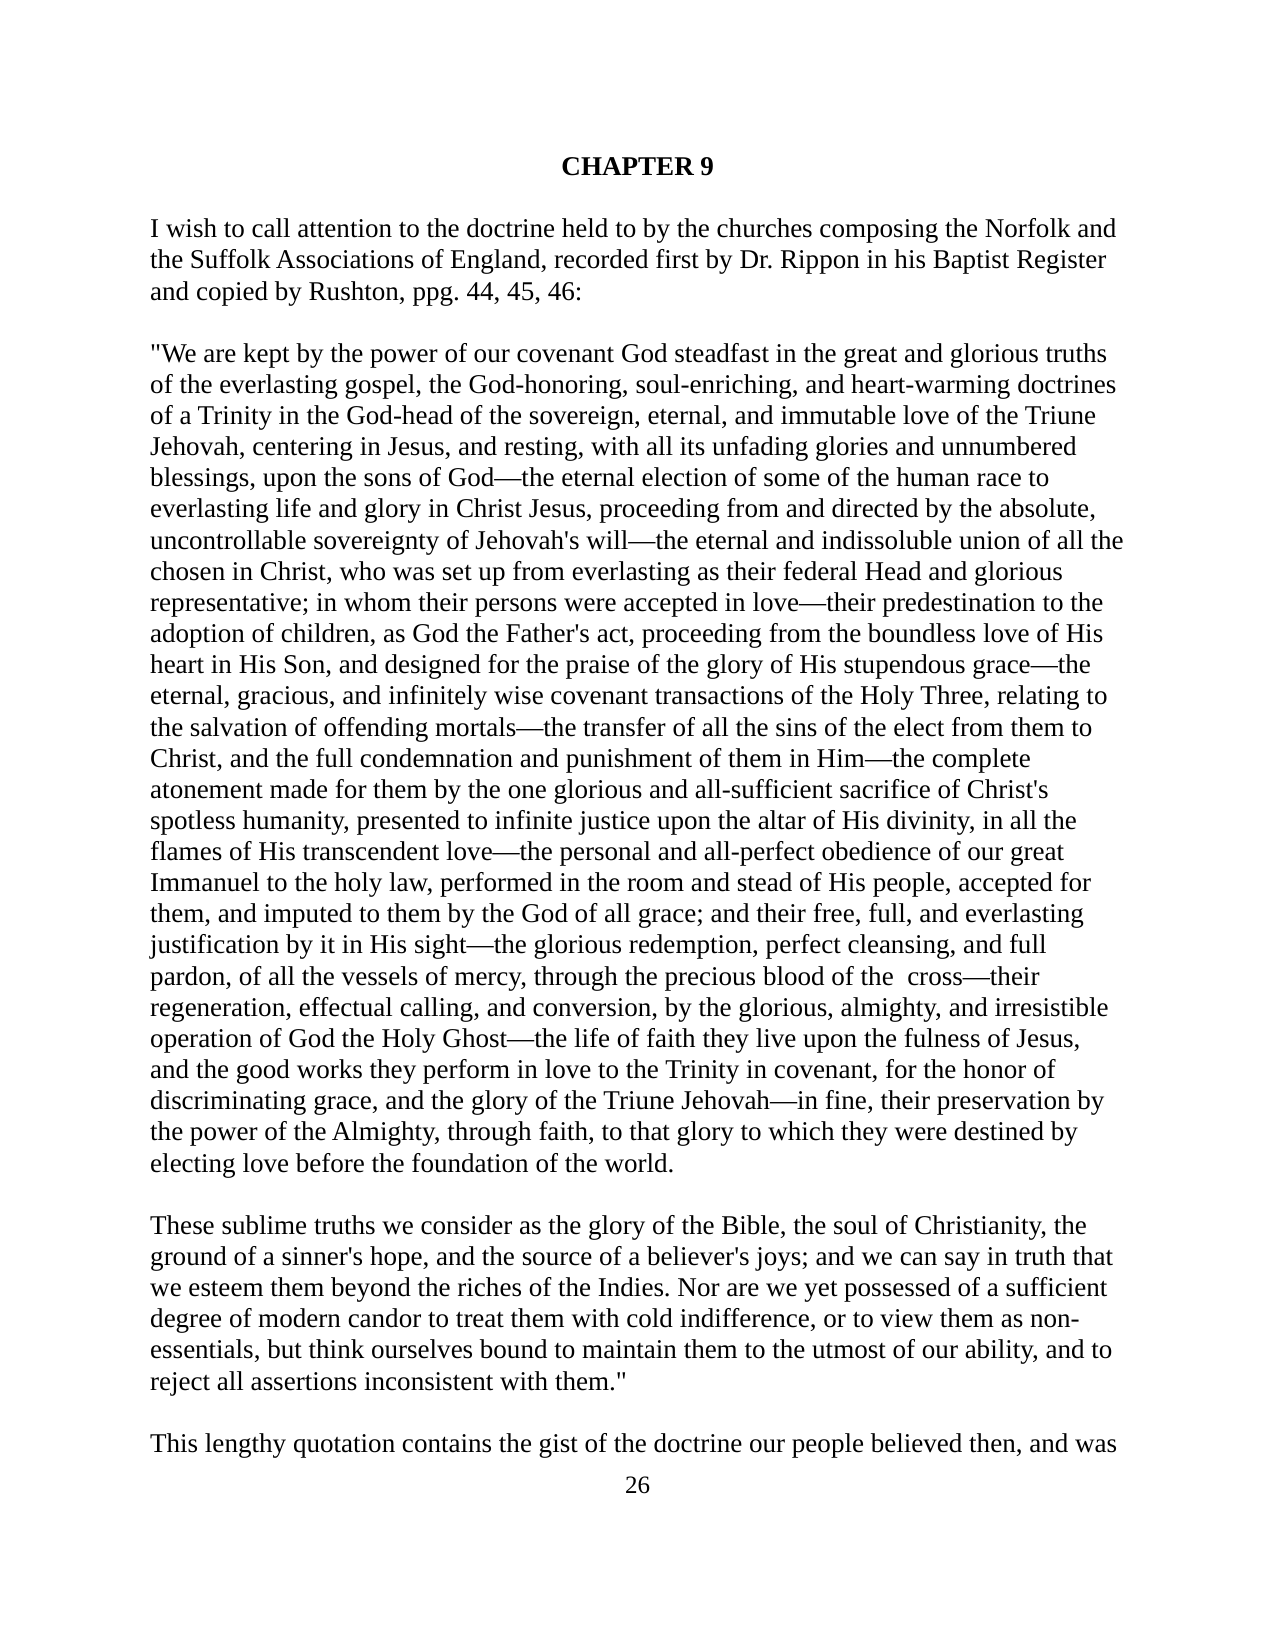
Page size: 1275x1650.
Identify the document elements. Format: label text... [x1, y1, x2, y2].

text "We are kept by the power of our covenant God steadfast in the great and glorious truths of the everlasting gospel, the God-honoring, soul-enriching, and heart-warming doctrines of a Trinity in the God-head of the sovereign, eternal, and immutable love of the Triune Jehovah, centering in Jesus, and resting, with all its unfading glories and unnumbered blessings, upon the sons of God—the eternal election of some of the human race to everlasting life and glory in Christ Jesus, proceeding from and directed by the absolute, uncontrollable sovereignty of Jehovah's will—the eternal and indissoluble union of all the chosen in Christ, who was set up from everlasting as their federal Head and glorious representative; in whom their persons were accepted in love—their predestination to the adoption of children, as God the Father's act, proceeding from the boundless love of His heart in His Son, and designed for the praise of the glory of His stupendous grace—the eternal, gracious, and infinitely wise covenant transactions of the Holy Three, relating to the salvation of offending mortals—the transfer of all the sins of the elect from them to Christ, and the full condemnation and punishment of them in Him—the complete atonement made for them by the one glorious and all-sufficient sacrifice of Christ's spotless humanity, presented to infinite justice upon the altar of His divinity, in all the flames of His transcendent love—the personal and all-perfect obedience of our great Immanuel to the holy law, performed in the room and stead of His people, accepted for them, and imputed to them by the God of all grace; and their free, full, and everlasting justification by it in His sight—the glorious redemption, perfect cleansing, and full pardon, of all the vessels of mercy, through the precious blood of the cross—their regeneration, effectual calling, and conversion, by the glorious, almighty, and irresistible operation of God the Holy Ghost—the life of faith they live upon the fulness of Jesus, and the good works they perform in love to the Trinity in covenant, for the honor of discriminating grace, and the glory of the Triune Jehovah—in fine, their preservation by the power of the Almighty, through faith, to that glory to which they were destined by electing love before the foundation of the world. [150, 337, 1125, 1178]
text CHAPTER 9 [150, 150, 1125, 181]
text These sublime truths we consider as the glory of the Bible, the soul of Christianity, the ground of a sinner's hope, and the source of a believer's joys; and we can say in truth that we esteem them beyond the riches of the Indies. Nor are we yet possessed of a sufficient degree of modern candor to treat them with cold indifference, or to view them as non-essentials, but think ourselves bound to maintain them to the utmost of our ability, and to reject all assertions inconsistent with them." [150, 1209, 1125, 1396]
text This lengthy quotation contains the gist of the doctrine our people believed then, and was [150, 1427, 1125, 1458]
text I wish to call attention to the doctrine held to by the churches composing the Norfolk and the Suffolk Associations of England, recorded first by Dr. Rippon in his Baptist Register and copied by Rushton, ppg. 44, 45, 46: [150, 212, 1125, 306]
